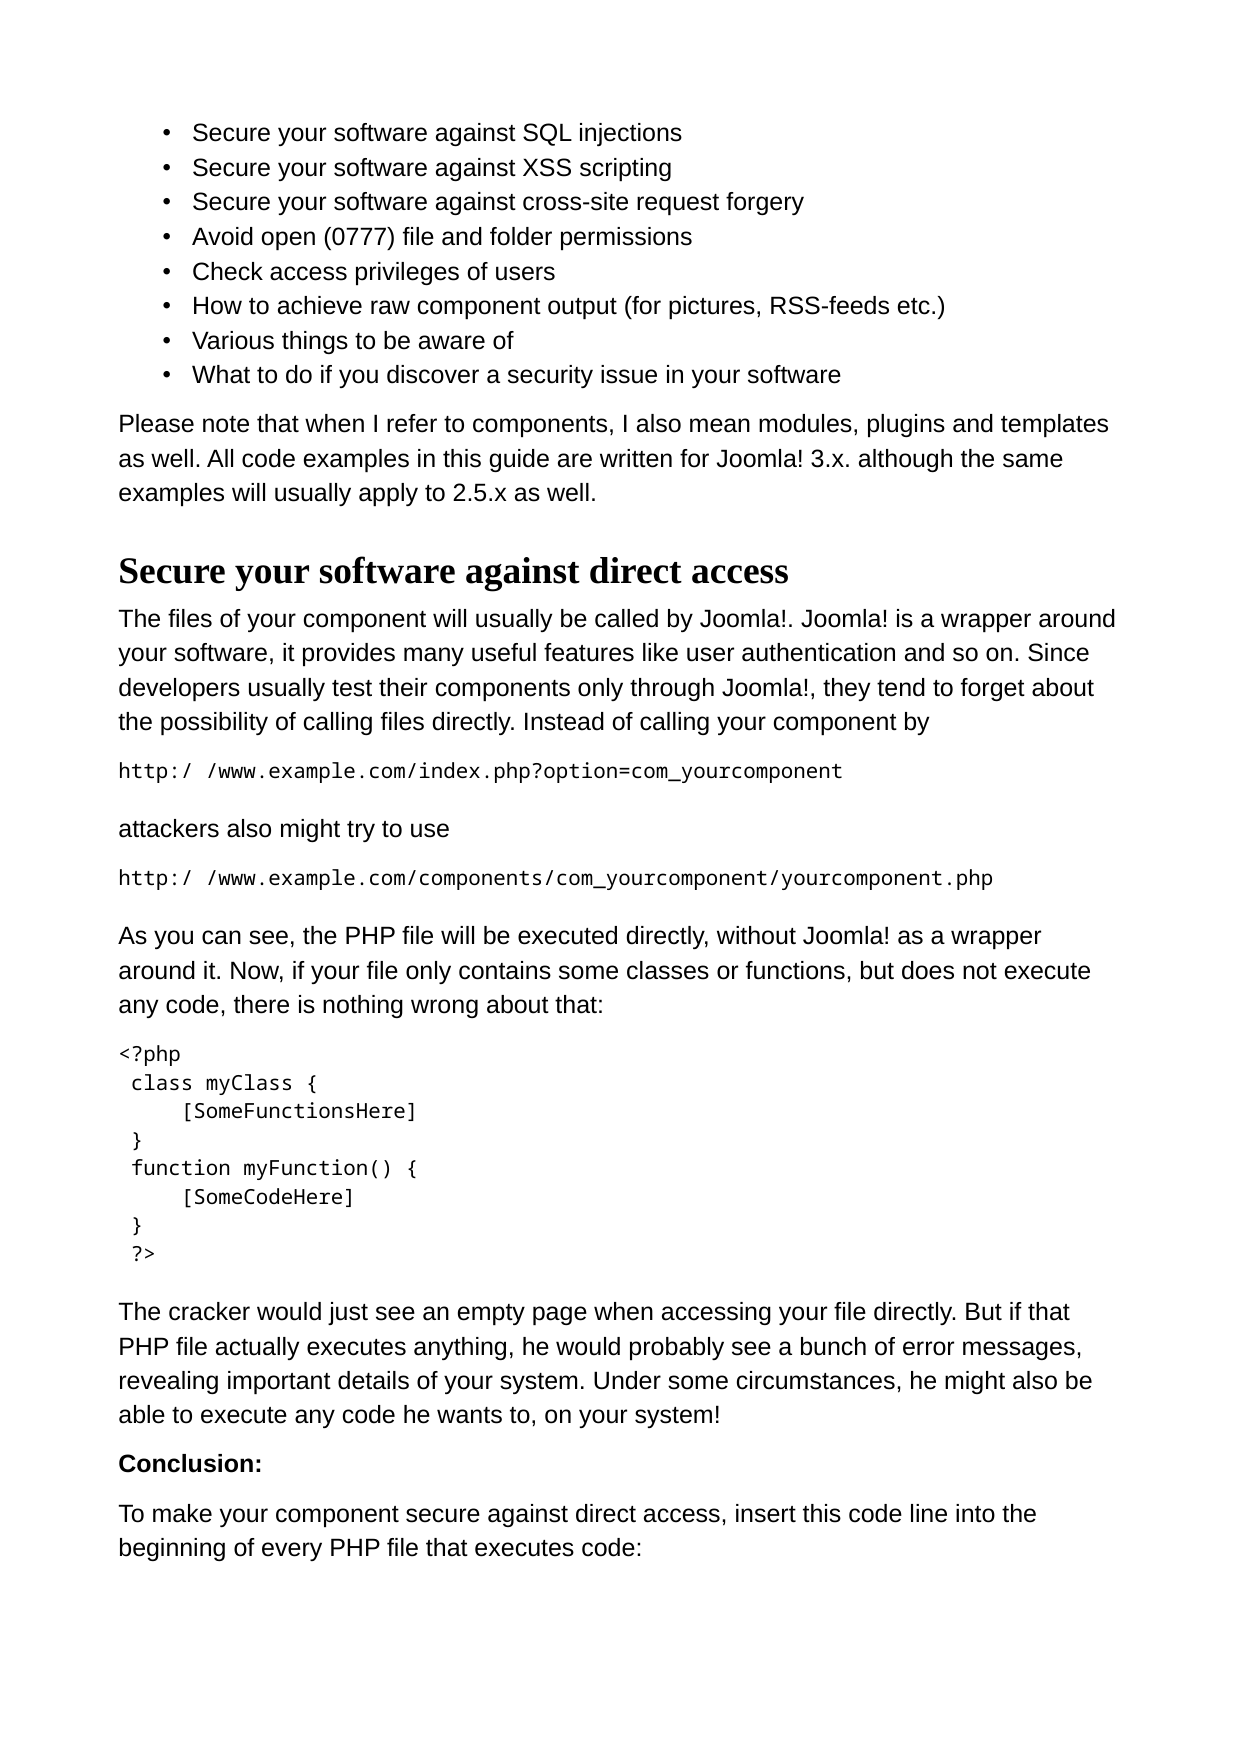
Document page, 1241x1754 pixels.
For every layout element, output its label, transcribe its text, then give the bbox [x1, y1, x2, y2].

text } [118, 1125, 1122, 1153]
text ?> [118, 1239, 1122, 1267]
text [SomeFunctionsHere] [118, 1096, 1122, 1125]
text function myFunction() { [118, 1153, 1122, 1182]
text http:/ /www.example.com/index.php?option=com_yourcomponent [118, 756, 1122, 785]
text <?php [118, 1039, 1122, 1068]
list Secure your software against cross-site request forgery [162, 187, 1122, 216]
list Secure your software against XSS scripting [162, 153, 1122, 182]
text The files of your component will usually be called by Joomla!. Joomla! is a wrapper around your software, it provides many useful features like user authentication and so on. Since developers usually test their components only through Joomla!, they tend to forget about the possibility of calling files directly. Instead of calling your component by [118, 604, 1122, 736]
list Avoid open (0777) file and folder permissions [162, 222, 1122, 251]
list Check access privileges of users [162, 256, 1122, 285]
text attackers also might try to use [118, 814, 1122, 843]
text Conclusion: [118, 1449, 1122, 1478]
text [SomeCodeHere] [118, 1182, 1122, 1210]
text The cracker would just see an empty page when accessing your file directly. But if that PHP file actually executes anything, he would probably see a bunch of error messages, revealing important details of your system. Under some circumstances, he might also be able to execute any code he wants to, on your system! [118, 1297, 1122, 1429]
text As you can see, the PHP file will be executed directly, without Joomla! as a wrapper around it. Now, if your file only contains some classes or functions, but does not execute any code, there is nothing wrong about that: [118, 921, 1122, 1019]
text http:/ /www.example.com/components/com_yourcomponent/yourcomponent.php [118, 863, 1122, 892]
list Various things to be aware of [162, 326, 1122, 354]
list Secure your software against SQL injections [162, 118, 1122, 147]
subtitle Secure your software against direct access [118, 548, 1122, 591]
text } [118, 1210, 1122, 1239]
text class myClass { [118, 1068, 1122, 1096]
list How to achieve raw component output (for pictures, RSS-feeds etc.) [162, 291, 1122, 320]
text To make your component secure against direct access, insert this code line into the beginning of every PHP file that executes code: [118, 1498, 1122, 1562]
text Please note that when I refer to components, I also mean modules, plugins and templates as well. All code examples in this guide are written for Joomla! 3.x. although the same examples will usually apply to 2.5.x as well. [118, 409, 1122, 507]
list What to do if you discover a security issue in your software [162, 360, 1122, 389]
